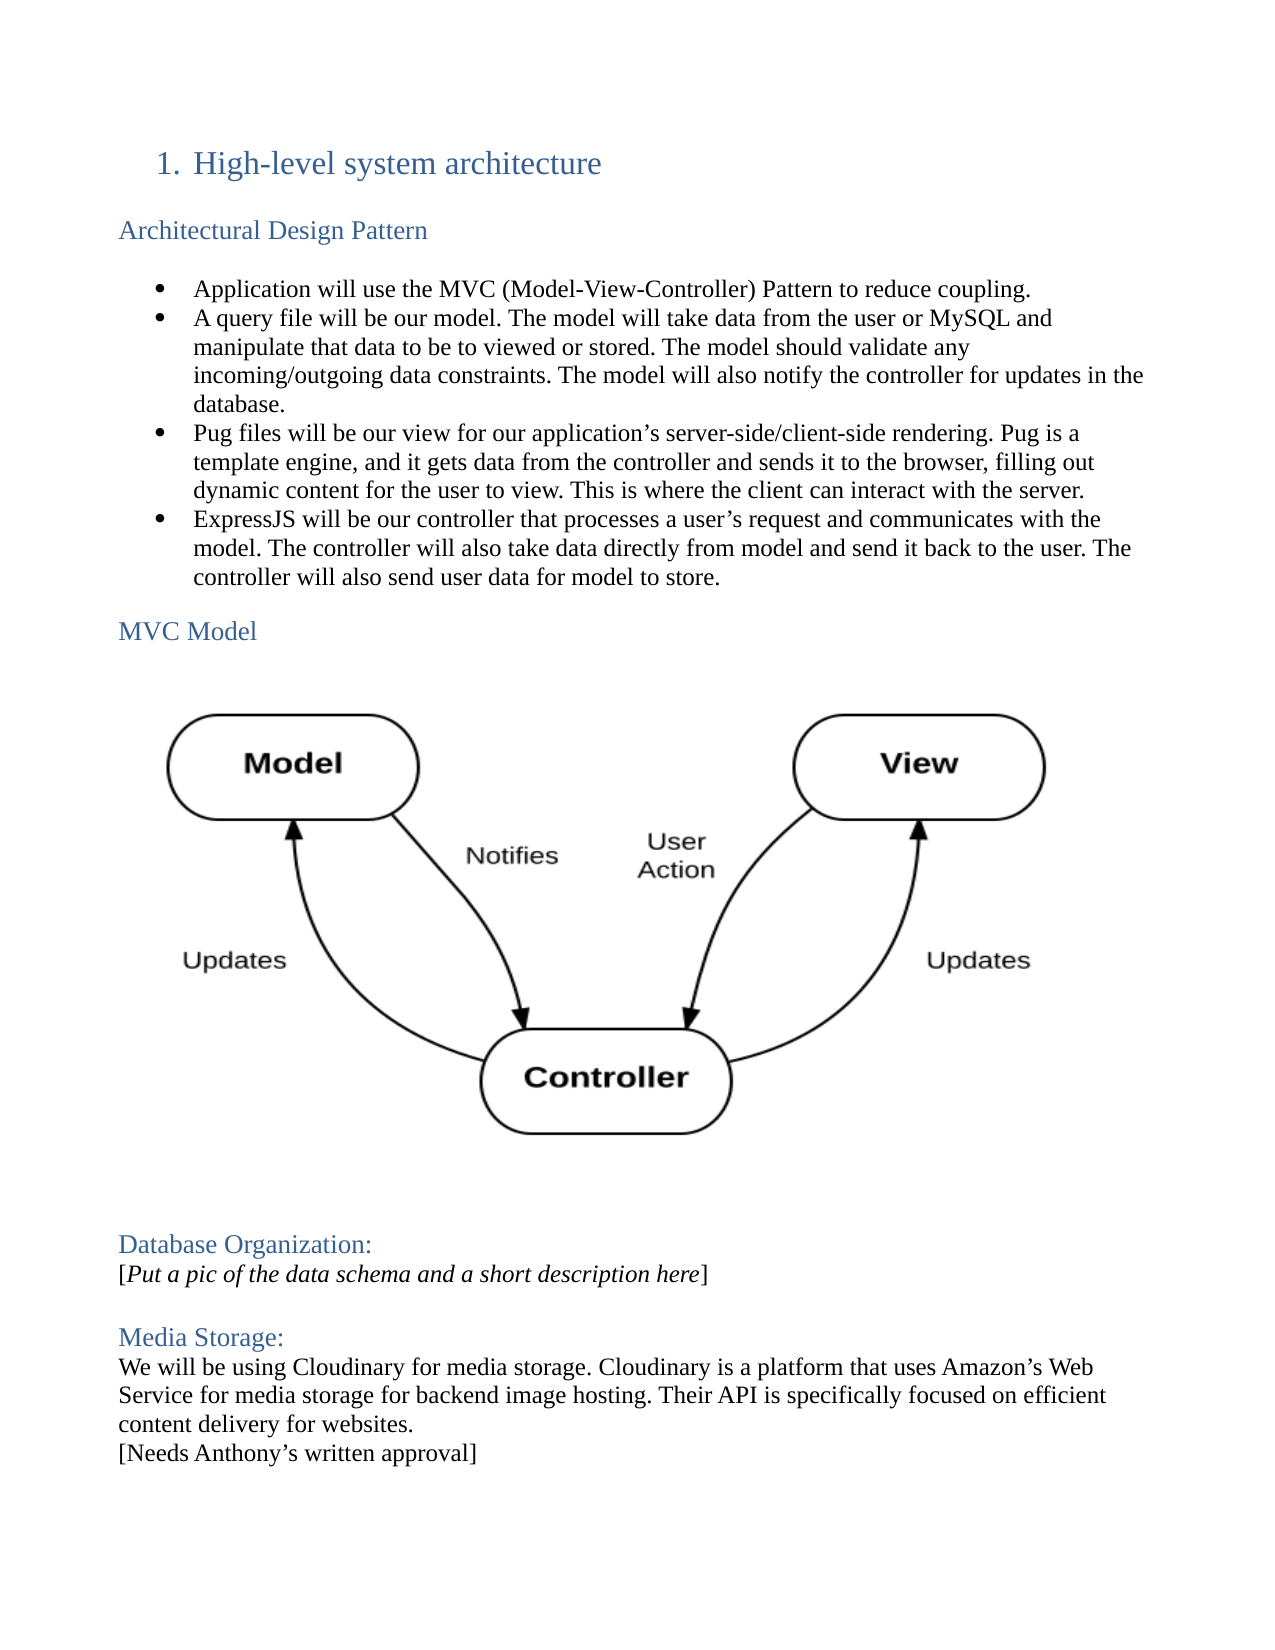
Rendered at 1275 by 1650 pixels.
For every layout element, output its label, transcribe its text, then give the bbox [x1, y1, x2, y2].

subtitle Architectural Design Pattern [118, 214, 1157, 246]
picture [137, 689, 1075, 1160]
text [Needs Anthony’s written approval] [118, 1438, 1157, 1467]
subtitle Media Storage: [118, 1321, 1157, 1352]
list Application will use the MVC (Model-View-Controller) Pattern to reduce coupling. [156, 274, 1157, 303]
text [Put a pic of the data schema and a short description here] [118, 1259, 1157, 1288]
list ExpressJS will be our controller that processes a user’s request and communicates with the model. The controller will also take data directly from model and send it back to the user. The controller will also send user data for model to store. [156, 504, 1157, 591]
list A query file will be our model. The model will take data from the user or MySQL and manipulate that data to be to viewed or stored. The model should validate any incoming/outgoing data constraints. The model will also notify the controller for updates in the database. [156, 303, 1157, 418]
list Pug files will be our view for our application’s server-side/client-side rendering. Pug is a template engine, and it gets data from the controller and sends it to the browser, filling out dynamic content for the user to view. This is where the client can interact with the server. [156, 418, 1157, 504]
subtitle High-level system architecture [156, 143, 1157, 181]
text We will be using Cloudinary for media storage. Cloudinary is a platform that uses Amazon’s Web Service for media storage for backend image hosting. Their API is specifically focused on efficient content delivery for websites. [118, 1352, 1157, 1438]
subtitle MVC Model [118, 616, 1157, 647]
subtitle Database Organization: [118, 1228, 1157, 1259]
